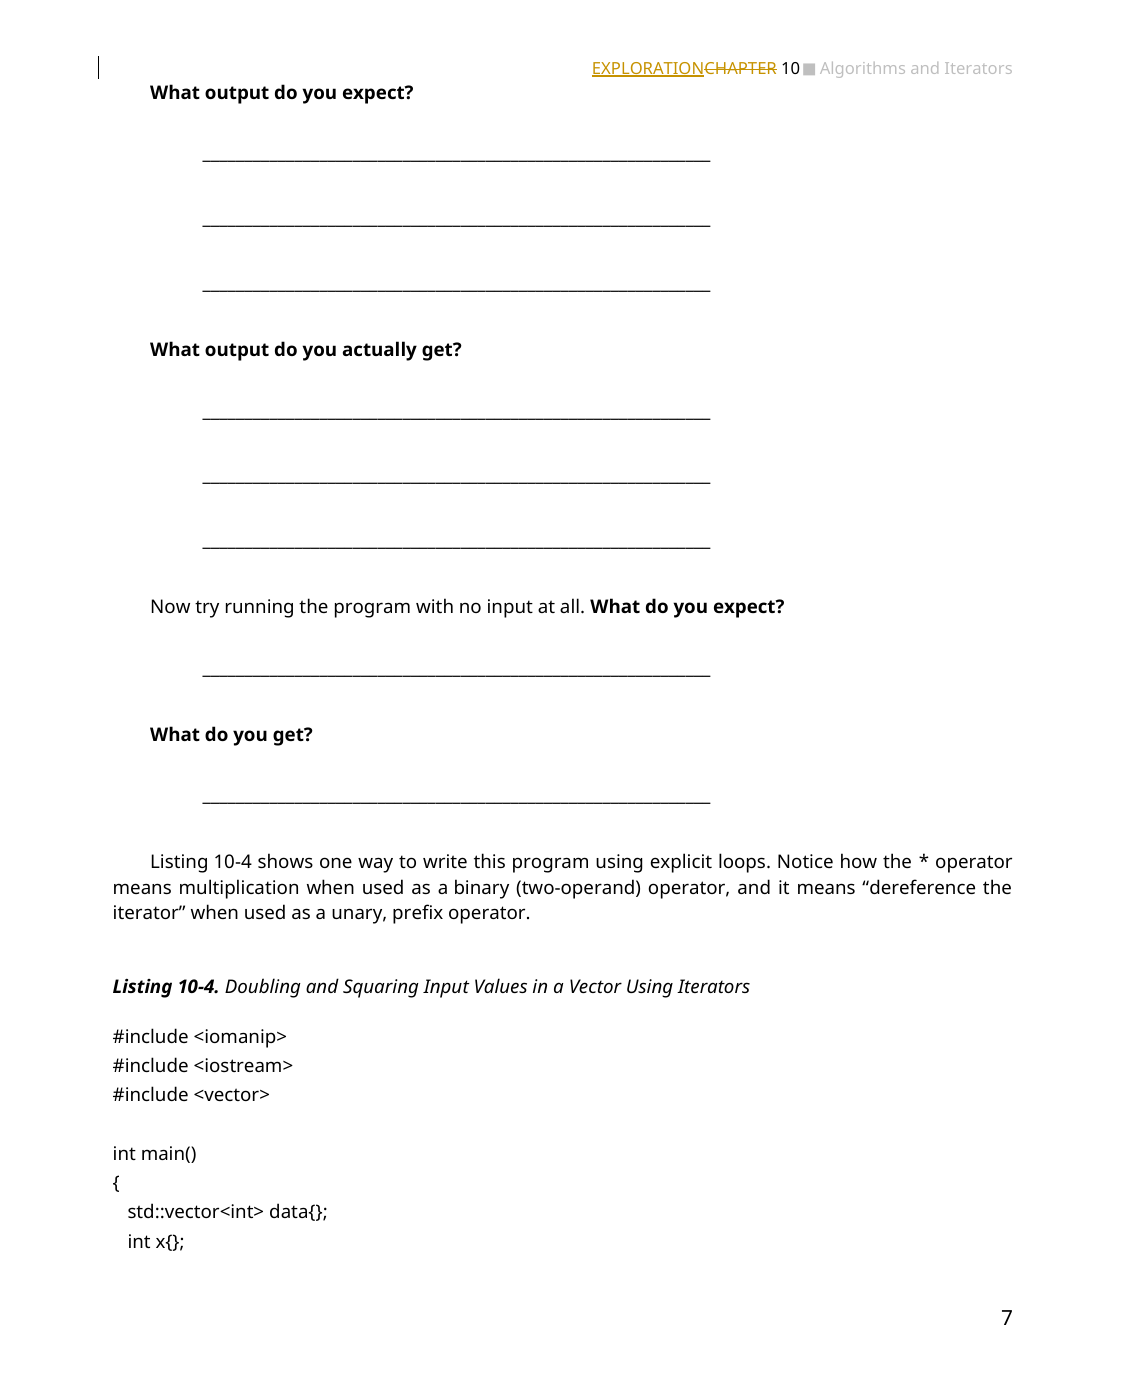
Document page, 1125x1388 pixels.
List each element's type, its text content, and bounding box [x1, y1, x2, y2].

list _____________________________________________________________ [202, 782, 1012, 807]
text #include <iomanip> [112, 1023, 1012, 1049]
text Listing 10‑4. Doubling and Squaring Input Values in a Vector Using Iterators [112, 973, 1012, 998]
text Listing 10‑4 shows one way to write this program using explicit loops. Notice how the * operator means multiplication when used as a binary (two-operand) operator, and it means “dereference the iterator” when used as a unary, prefix operator. [112, 848, 1012, 925]
text Now try running the program with no input at all. What do you expect? [112, 593, 1012, 619]
text { [112, 1169, 1012, 1195]
text What do you get? [112, 721, 1012, 746]
text int x{}; [112, 1228, 1012, 1253]
list _____________________________________________________________ [202, 140, 1012, 165]
text std::vector<int> data{}; [112, 1199, 1012, 1224]
list _____________________________________________________________ [202, 462, 1012, 487]
text #include <iostream> [112, 1052, 1012, 1078]
list _____________________________________________________________ [202, 654, 1012, 679]
text #include <vector> [112, 1082, 1012, 1107]
list _____________________________________________________________ [202, 526, 1012, 552]
text What output do you actually get? [112, 336, 1012, 362]
list _____________________________________________________________ [202, 204, 1012, 230]
list _____________________________________________________________ [202, 397, 1012, 422]
list _____________________________________________________________ [202, 269, 1012, 295]
text int main() [112, 1140, 1012, 1166]
text What output do you expect? [112, 79, 1012, 104]
